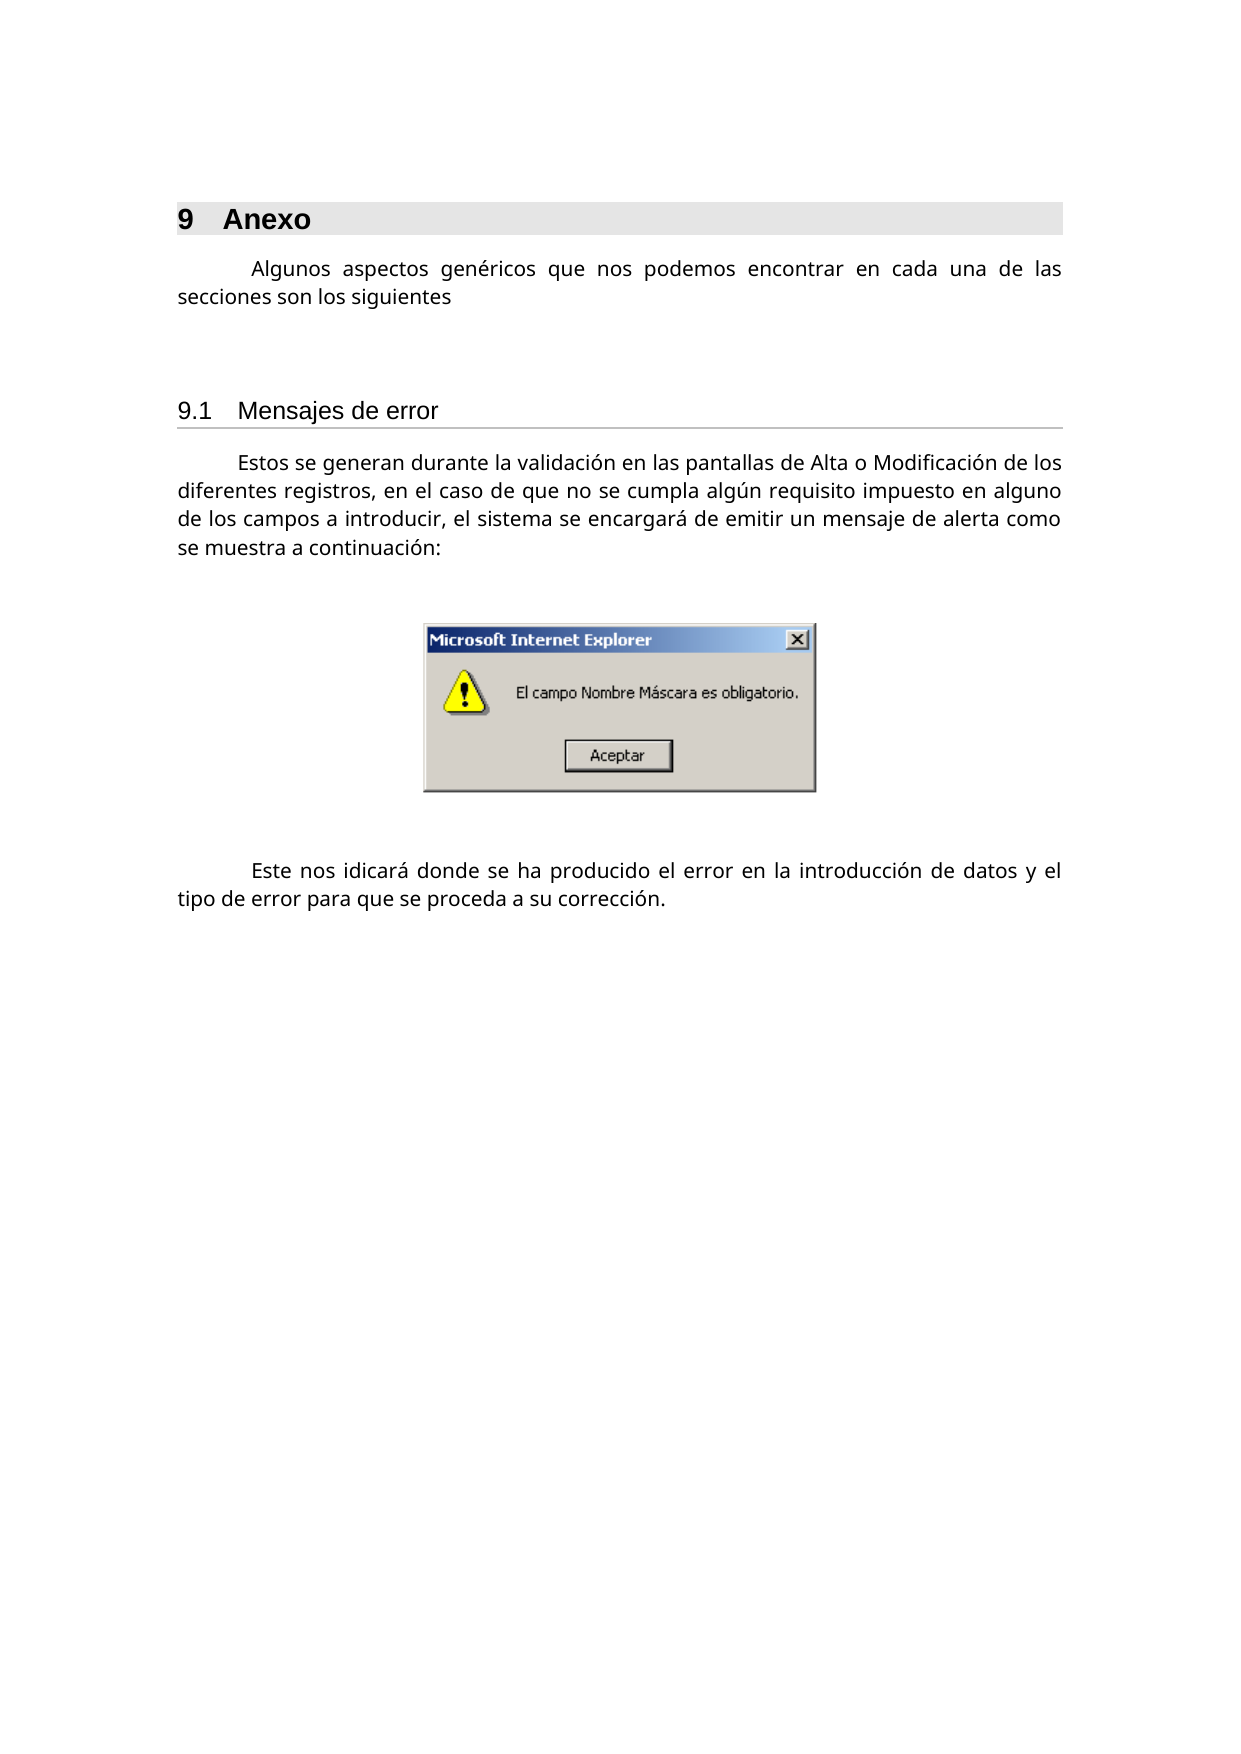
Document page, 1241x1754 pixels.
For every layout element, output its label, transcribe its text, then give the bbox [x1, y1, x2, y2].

subtitle Anexo [177, 202, 1063, 235]
text Algunos aspectos genéricos que nos podemos encontrar en cada una de las secciones son los siguientes [177, 254, 1063, 311]
text Este nos idicará donde se ha producido el error en la introducción de datos y el tipo de error para que se proceda a su corrección. [177, 856, 1063, 913]
picture [422, 623, 818, 794]
subtitle Mensajes de error [177, 396, 1063, 427]
text Estos se generan durante la validación en las pantallas de Alta o Modificación de los diferentes registros, en el caso de que no se cumpla algún requisito impuesto en alguno de los campos a introducir, el sistema se encargará de emitir un mensaje de alerta como se muestra a continuación: [177, 448, 1063, 561]
